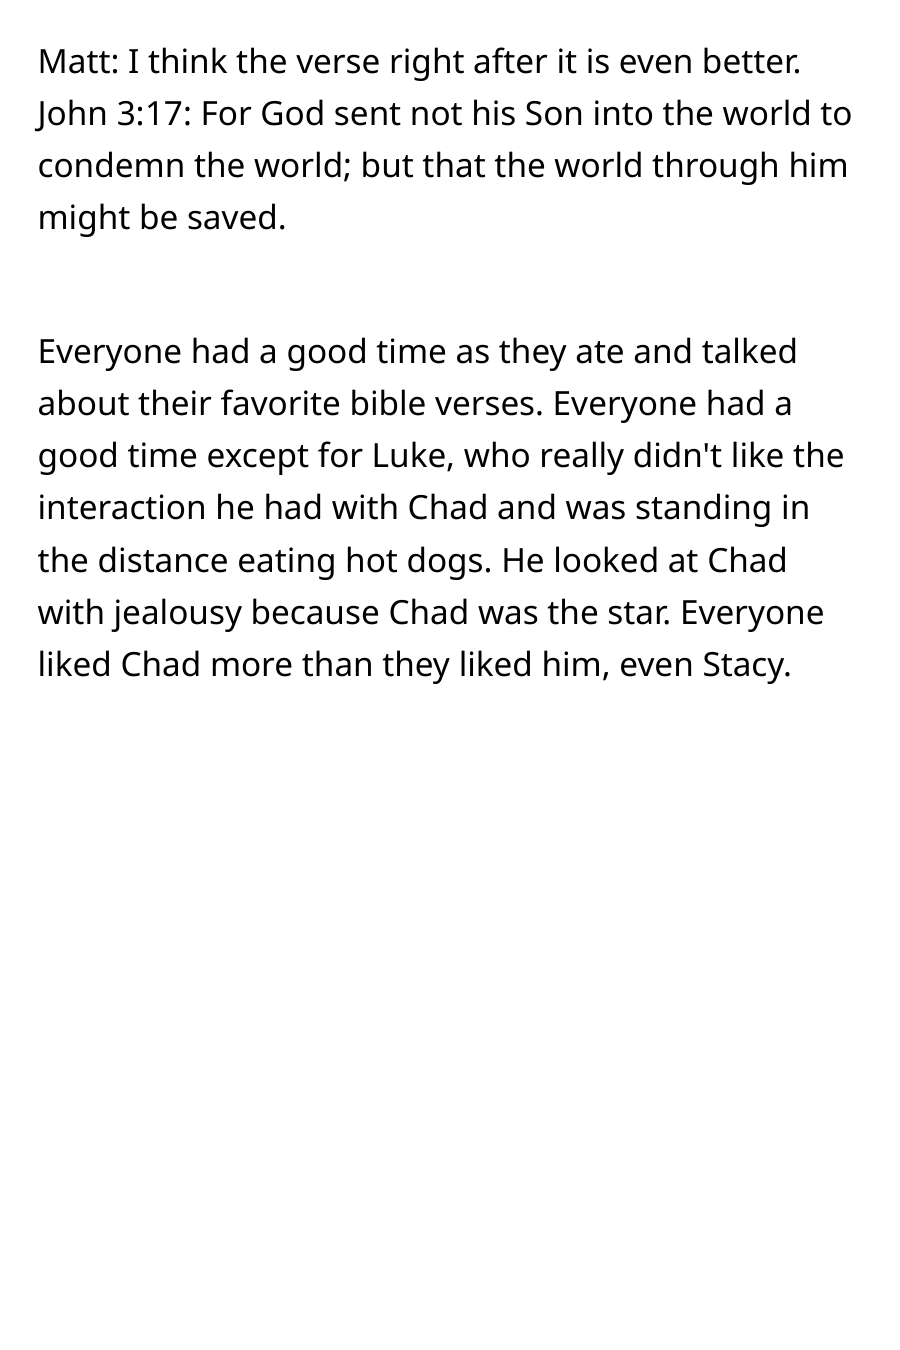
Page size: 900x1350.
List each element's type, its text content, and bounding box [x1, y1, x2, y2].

text Matt: I think the verse right after it is even better. John 3:17: For God sent not his Son into the world to condemn the world; but that the world through him might be saved. [37, 37, 862, 239]
text Everyone had a good time as they ate and talked about their favorite bible verses. Everyone had a good time except for Luke, who really didn't like the interaction he had with Chad and was standing in the distance eating hot dogs. He looked at Chad with jealousy because Chad was the star. Everyone liked Chad more than they liked him, even Stacy. [37, 328, 862, 686]
